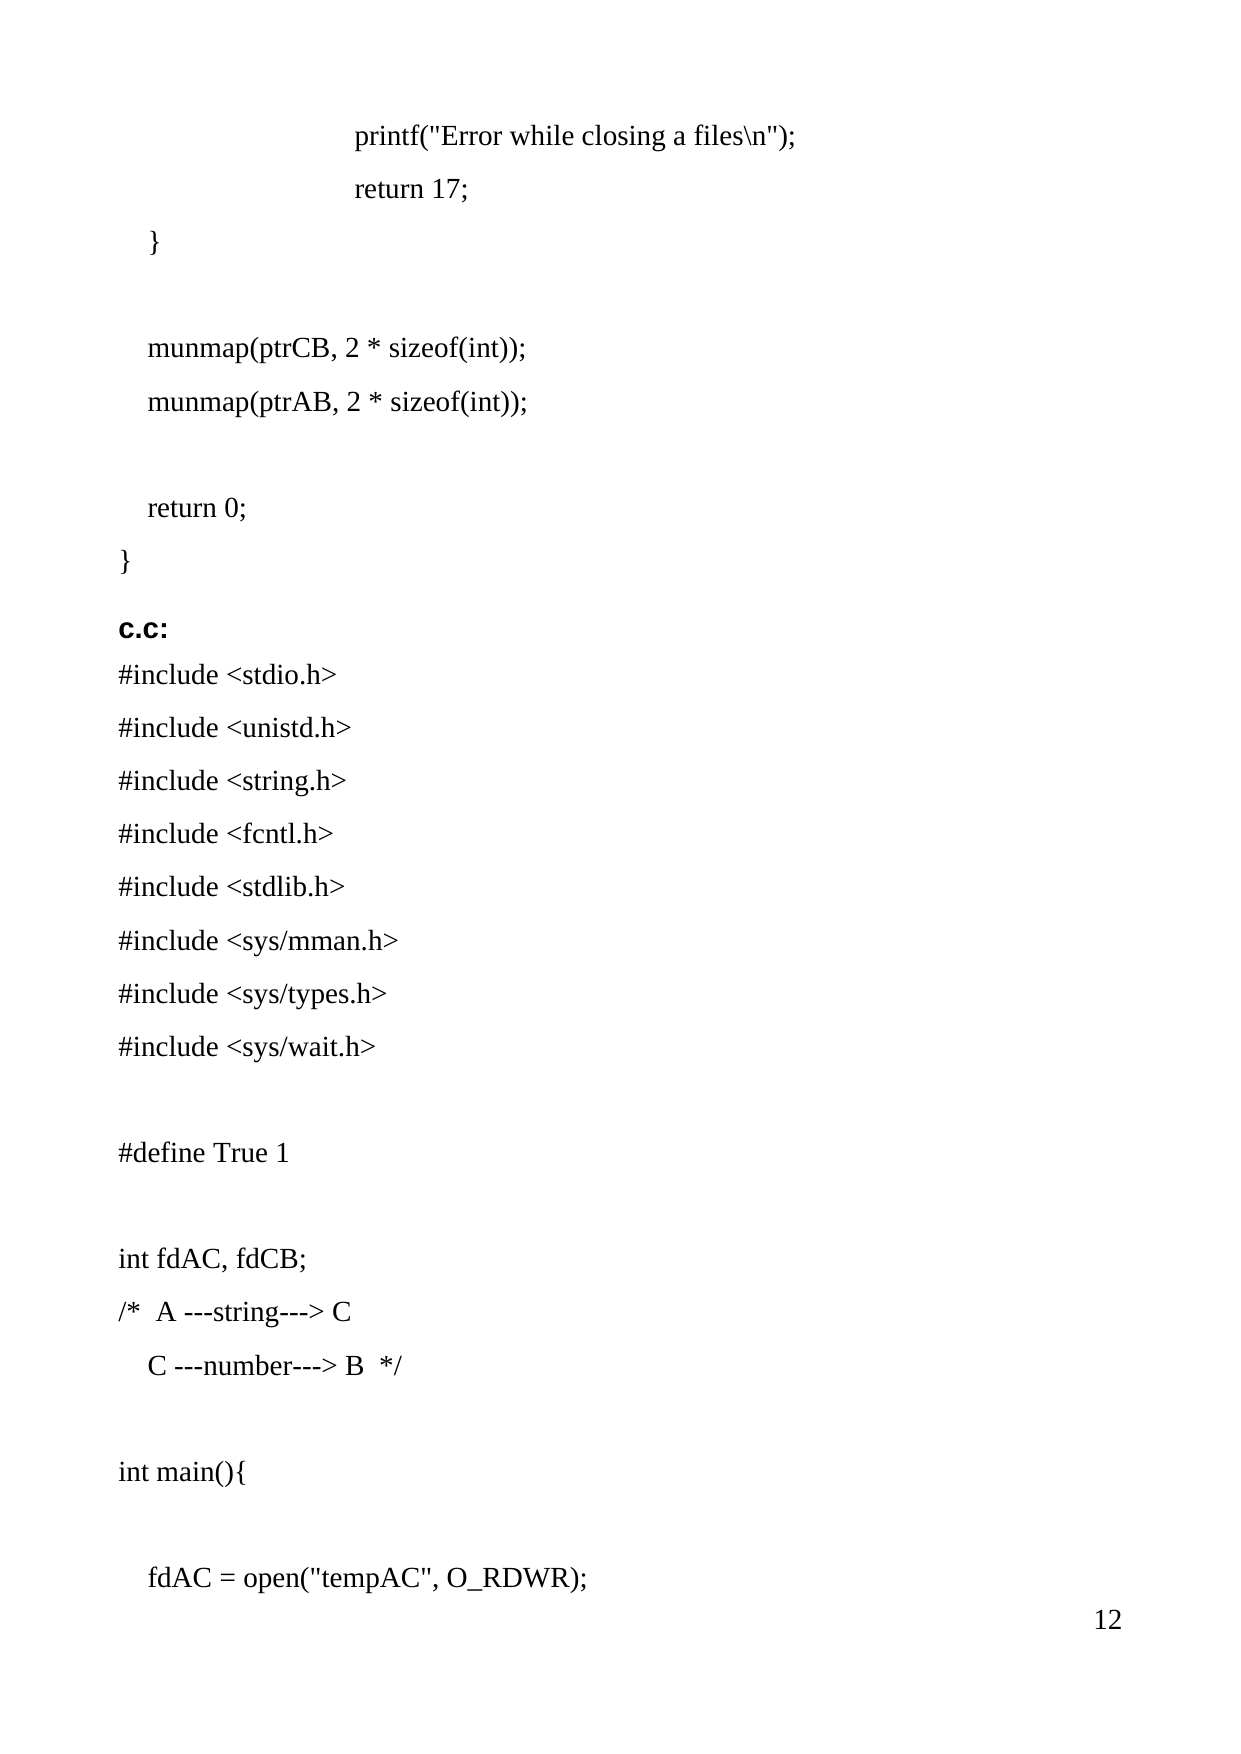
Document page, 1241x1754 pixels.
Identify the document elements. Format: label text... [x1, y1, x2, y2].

text printf("Error while closing a files\n"); [118, 118, 1122, 152]
text #include <stdlib.h> [118, 869, 1122, 903]
text } [118, 543, 1122, 577]
text } [118, 224, 1122, 258]
subtitle c.c: [118, 611, 1122, 644]
text int fdAC, fdCB; [118, 1241, 1122, 1275]
text C ---number---> B */ [118, 1348, 1122, 1381]
text #define True 1 [118, 1135, 1122, 1169]
text int main(){ [118, 1454, 1122, 1487]
text #include <sys/wait.h> [118, 1029, 1122, 1062]
text #include <sys/mman.h> [118, 923, 1122, 956]
text munmap(ptrAB, 2 * sizeof(int)); [118, 384, 1122, 417]
text fdAC = open("tempAC", O_RDWR); [118, 1560, 1122, 1594]
text /* A ---string---> C [118, 1294, 1122, 1328]
text munmap(ptrCB, 2 * sizeof(int)); [118, 331, 1122, 364]
text #include <unistd.h> [118, 710, 1122, 744]
text return 17; [118, 171, 1122, 205]
text #include <string.h> [118, 763, 1122, 797]
text #include <fcntl.h> [118, 816, 1122, 850]
text #include <sys/types.h> [118, 976, 1122, 1009]
text return 0; [118, 490, 1122, 523]
text #include <stdio.h> [118, 657, 1122, 691]
